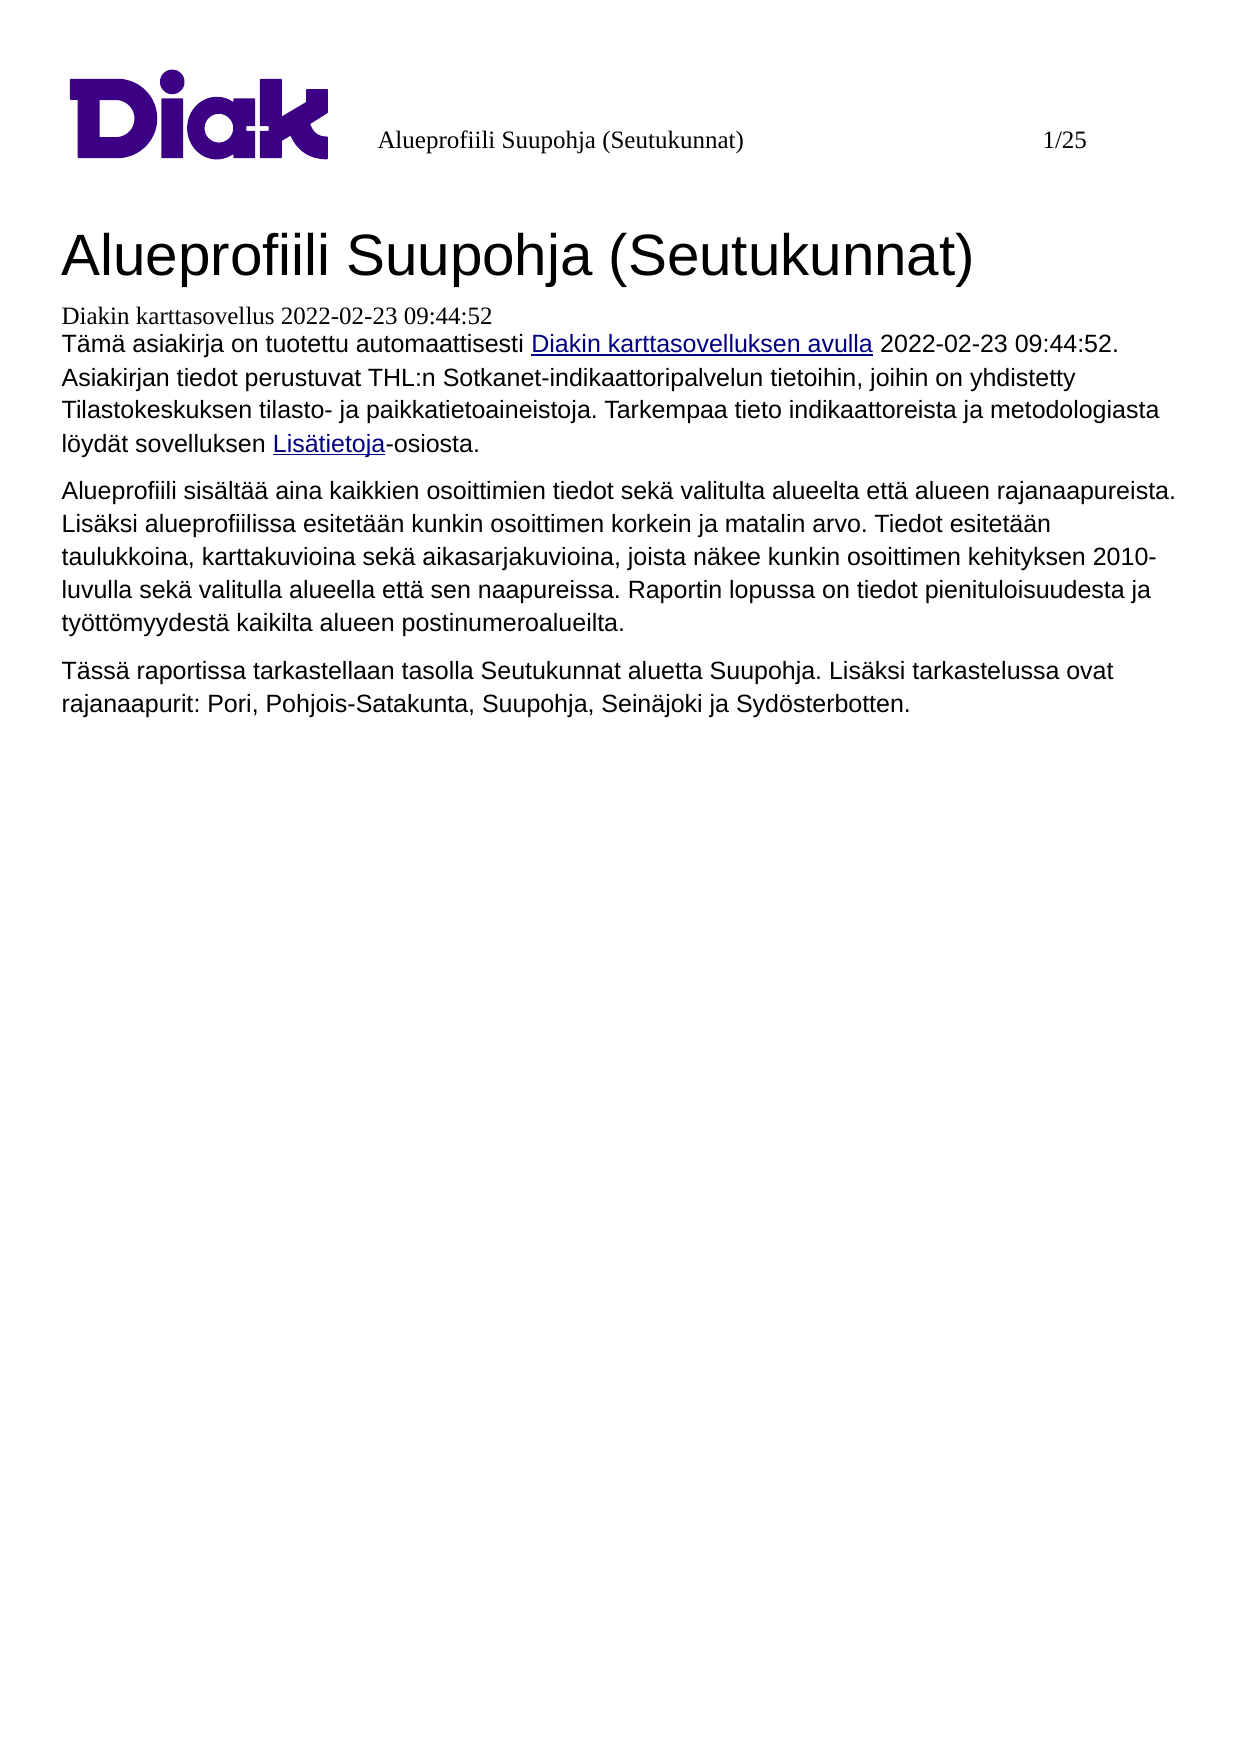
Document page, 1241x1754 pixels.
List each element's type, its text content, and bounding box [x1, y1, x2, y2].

text Diakin karttasovellus 2022-02-23 09:44:52 [61, 301, 1179, 329]
title Alueprofiili Suupohja (Seutukunnat) [61, 221, 1179, 288]
text Tässä raportissa tarkastellaan tasolla Seutukunnat aluetta Suupohja. Lisäksi tarkastelussa ovat rajanaapurit: Pori, Pohjois-Satakunta, Suupohja, Seinäjoki ja Sydösterbotten. [61, 656, 1179, 718]
text Alueprofiili sisältää aina kaikkien osoittimien tiedot sekä valitulta alueelta että alueen rajanaapureista. Lisäksi alueprofiilissa esitetään kunkin osoittimen korkein ja matalin arvo. Tiedot esitetään taulukkoina, karttakuvioina sekä aikasarjakuvioina, joista näkee kunkin osoittimen kehityksen 2010-luvulla sekä valitulla alueella että sen naapureissa. Raportin lopussa on tiedot pienituloisuudesta ja työttömyydestä kaikilta alueen postinumeroalueilta. [61, 476, 1179, 637]
text Tämä asiakirja on tuotettu automaattisesti Diakin karttasovelluksen avulla 2022-02-23 09:44:52. Asiakirjan tiedot perustuvat THL:n Sotkanet-indikaattoripalvelun tietoihin, joihin on yhdistetty Tilastokeskuksen tilasto- ja paikkatietoaineistoja. Tarkempaa tieto indikaattoreista ja metodologiasta löydät sovelluksen Lisätietoja-osiosta. [61, 329, 1179, 457]
